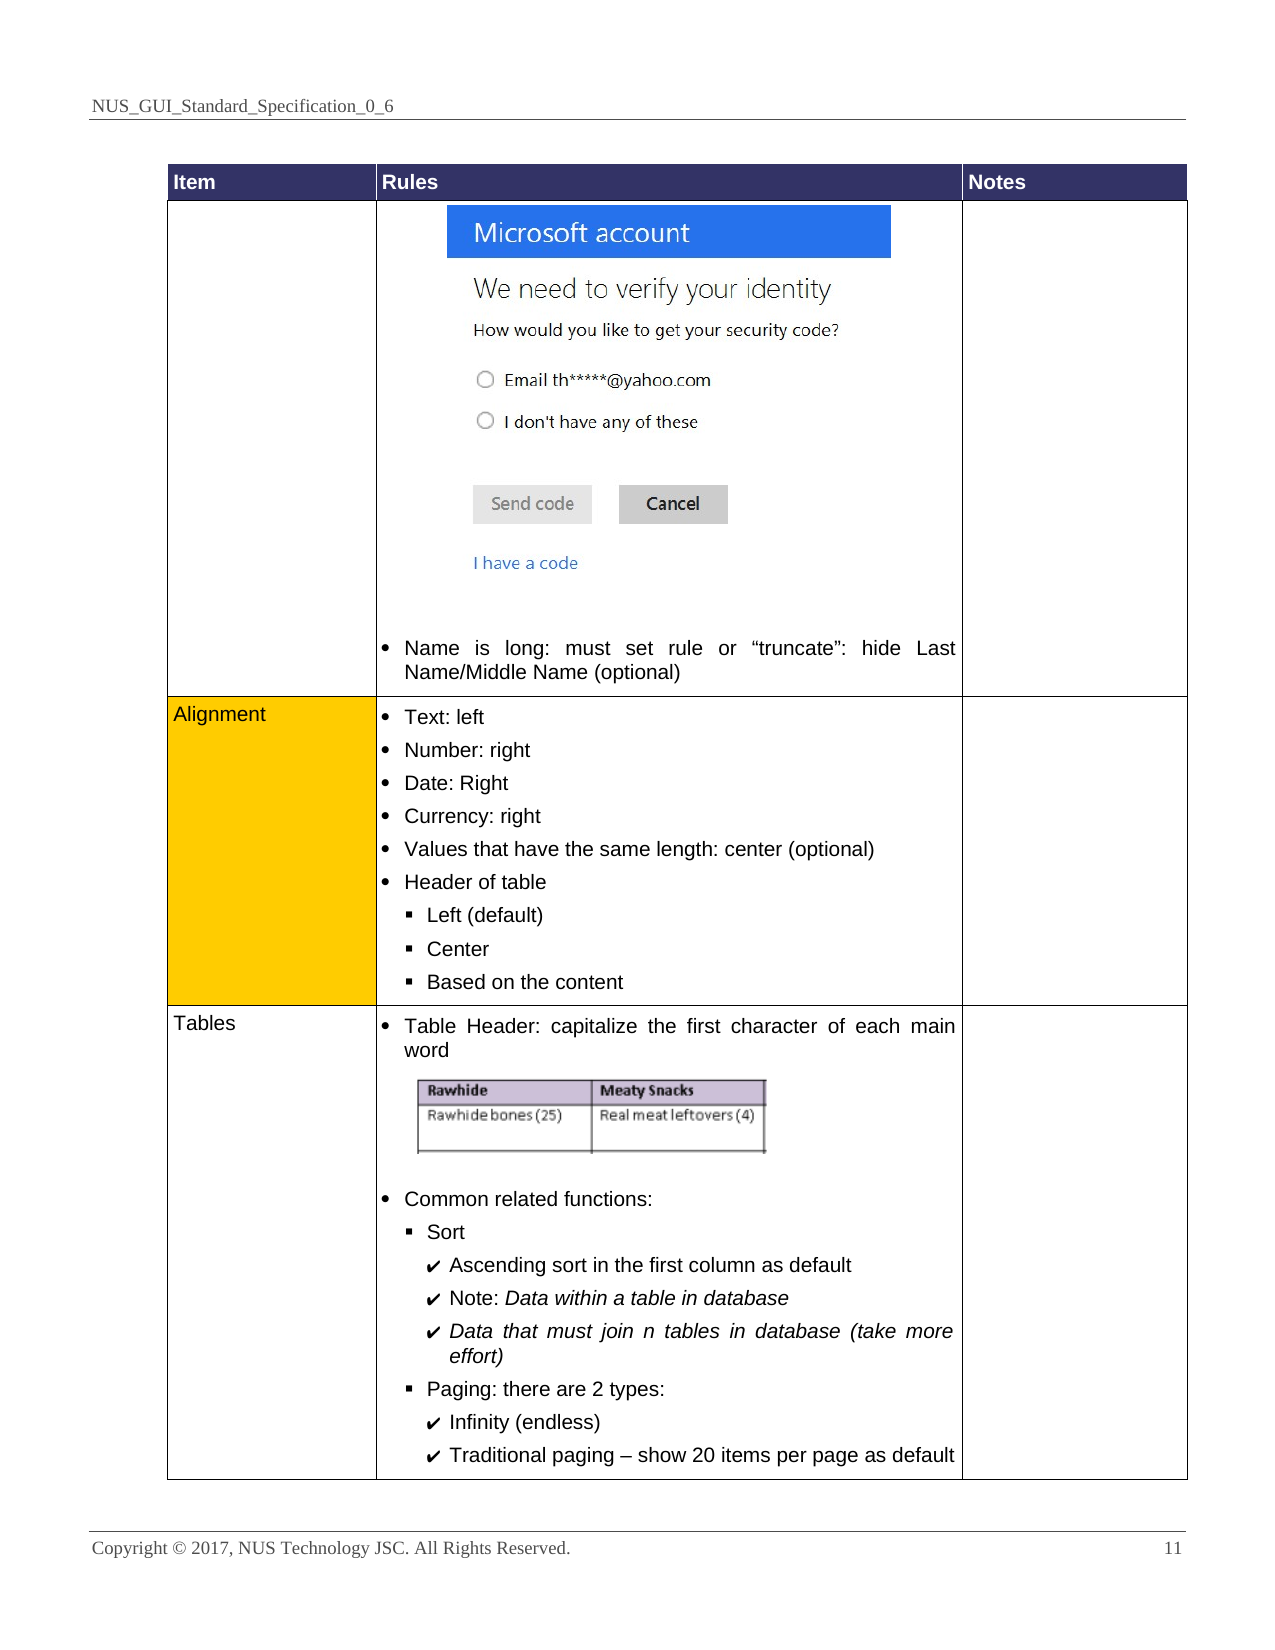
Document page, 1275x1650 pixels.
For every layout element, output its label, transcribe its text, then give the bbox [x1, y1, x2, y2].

table_header Rules [377, 164, 962, 200]
table_cell Must show full of a word (does not break it if it is at the end of a line) With space: exceed width of box will use “...” to shorten the text Just use … for unimportant field and can be view full data in another place: as tool tip or go to detailed view No white-space: wrap the text *** in email: must keep domain Name is long: must set rule or “truncate”: hide Last Name/Middle Name (optional) [377, 201, 962, 696]
table_cell [963, 697, 1187, 1005]
picture [407, 1068, 767, 1154]
table_header Notes [963, 164, 1187, 200]
picture [447, 205, 891, 603]
table_cell [963, 201, 1187, 696]
table_cell Tables [168, 1006, 376, 1479]
table_cell Alignment [168, 697, 376, 1005]
table_header Item [168, 164, 376, 200]
table_cell [168, 201, 376, 696]
table_cell [963, 1006, 1187, 1479]
table_cell Table Header: capitalize the first character of each main word Common related functions: Sort Ascending sort in the first column as default Note: Data within a table in database Data that must join n tables in database (take more effort) Paging: there are 2 types: Infinity (endless) Traditional paging – show 20 items per page as default Filter (optional) Search (optional) Re-size width of each column (optional) Relationship between functions: Sort function always are kept if there are filter or search If there are both filter and search: search will be applied on filtered records Delete an item in table: must not refresh page, just reload the table Responsive table Hide some columns and show some important columns Add scroll-bar within table (default) Each line will be broken to a new table Should not show # columns [377, 1006, 962, 1479]
table_cell Text: left Number: right Date: Right Currency: right Values that have the same length: center (optional) Header of table Left (default) Center Based on the content [377, 697, 962, 1005]
